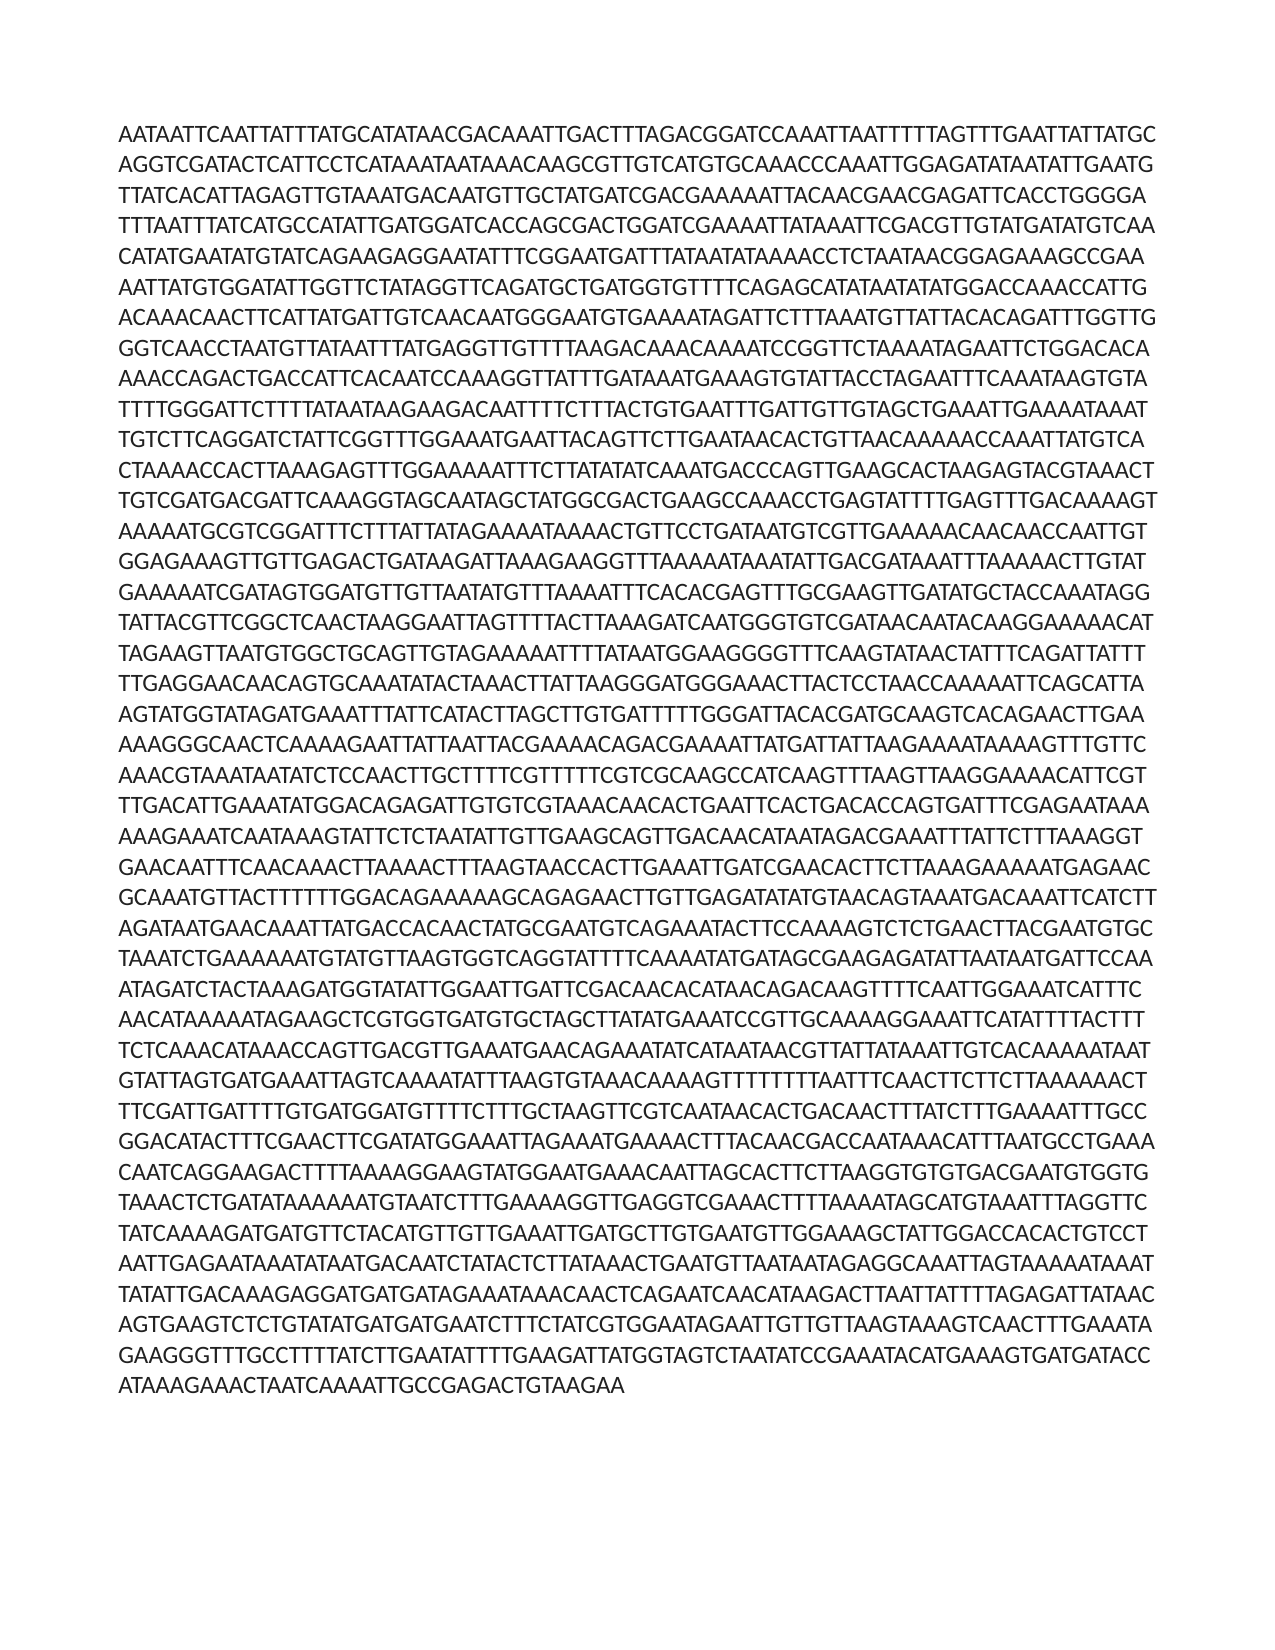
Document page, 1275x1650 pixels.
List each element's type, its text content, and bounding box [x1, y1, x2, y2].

text AATAATTCAATTATTTATGCATATAACGACAAATTGACTTTAGACGGATCCAAATTAATTTTTAGTTTGAATTATTATGCAGGTCGATACTCATTCCTCATAAATAATAAACAAGCGTTGTCATGTGCAAACCCAAATTGGAGATATAATATTGAATGTTATCACATTAGAGTTGTAAATGACAATGTTGCTATGATCGACGAAAAATTACAACGAACGAGATTCACCTGGGGATTTAATTTATCATGCCATATTGATGGATCACCAGCGACTGGATCGAAAATTATAAATTCGACGTTGTATGATATGTCAACATATGAATATGTATCAGAAGAGGAATATTTCGGAATGATTTATAATATAAAACCTCTAATAACGGAGAAAGCCGAAAATTATGTGGATATTGGTTCTATAGGTTCAGATGCTGATGGTGTTTTCAGAGCATATAATATATGGACCAAACCATTGACAAACAACTTCATTATGATTGTCAACAATGGGAATGTGAAAATAGATTCTTTAAATGTTATTACACAGATTTGGTTGGGTCAACCTAATGTTATAATTTATGAGGTTGTTTTAAGACAAACAAAATCCGGTTCTAAAATAGAATTCTGGACACAAAACCAGACTGACCATTCACAATCCAAAGGTTATTTGATAAATGAAAGTGTATTACCTAGAATTTCAAATAAGTGTATTTTGGGATTCTTTTATAATAAGAAGACAATTTTCTTTACTGTGAATTTGATTGTTGTAGCTGAAATTGAAAATAAATTGTCTTCAGGATCTATTCGGTTTGGAAATGAATTACAGTTCTTGAATAACACTGTTAACAAAAACCAAATTATGTCACTAAAACCACTTAAAGAGTTTGGAAAAATTTCTTATATATCAAATGACCCAGTTGAAGCACTAAGAGTACGTAAACTTGTCGATGACGATTCAAAGGTAGCAATAGCTATGGCGACTGAAGCCAAACCTGAGTATTTTGAGTTTGACAAAAGTAAAAATGCGTCGGATTTCTTTATTATAGAAAATAAAACTGTTCCTGATAATGTCGTTGAAAAACAACAACCAATTGTGGAGAAAGTTGTTGAGACTGATAAGATTAAAGAAGGTTTAAAAATAAATATTGACGATAAATTTAAAAACTTGTATGAAAAATCGATAGTGGATGTTGTTAATATGTTTAAAATTTCACACGAGTTTGCGAAGTTGATATGCTACCAAATAGGTATTACGTTCGGCTCAACTAAGGAATTAGTTTTACTTAAAGATCAATGGGTGTCGATAACAATACAAGGAAAAACATTAGAAGTTAATGTGGCTGCAGTTGTAGAAAAATTTTATAATGGAAGGGGTTTCAAGTATAACTATTTCAGATTATTTTTGAGGAACAACAGTGCAAATATACTAAACTTATTAAGGGATGGGAAACTTACTCCTAACCAAAAATTCAGCATTAAGTATGGTATAGATGAAATTTATTCATACTTAGCTTGTGATTTTTGGGATTACACGATGCAAGTCACAGAACTTGAAAAAGGGCAACTCAAAAGAATTATTAATTACGAAAACAGACGAAAATTATGATTATTAAGAAAATAAAAGTTTGTTCAAACGTAAATAATATCTCCAACTTGCTTTTCGTTTTTCGTCGCAAGCCATCAAGTTTAAGTTAAGGAAAACATTCGTTTGACATTGAAATATGGACAGAGATTGTGTCGTAAACAACACTGAATTCACTGACACCAGTGATTTCGAGAATAAAAAAGAAATCAATAAAGTATTCTCTAATATTGTTGAAGCAGTTGACAACATAATAGACGAAATTTATTCTTTAAAGGTGAACAATTTCAACAAACTTAAAACTTTAAGTAACCACTTGAAATTGATCGAACACTTCTTAAAGAAAAATGAGAACGCAAATGTTACTTTTTTGGACAGAAAAAGCAGAGAACTTGTTGAGATATATGTAACAGTAAATGACAAATTCATCTTAGATAATGAACAAATTATGACCACAACTATGCGAATGTCAGAAATACTTCCAAAAGTCTCTGAACTTACGAATGTGCTAAATCTGAAAAAATGTATGTTAAGTGGTCAGGTATTTTCAAAATATGATAGCGAAGAGATATTAATAATGATTCCAAATAGATCTACTAAAGATGGTATATTGGAATTGATTCGACAACACATAACAGACAAGTTTTCAATTGGAAATCATTTCAACATAAAAATAGAAGCTCGTGGTGATGTGCTAGCTTATATGAAATCCGTTGCAAAAGGAAATTCATATTTTACTTTTCTCAAACATAAACCAGTTGACGTTGAAATGAACAGAAATATCATAATAACGTTATTATAAATTGTCACAAAAATAATGTATTAGTGATGAAATTAGTCAAAATATTTAAGTGTAAACAAAAGTTTTTTTTAATTTCAACTTCTTCTTAAAAAACTTTCGATTGATTTTGTGATGGATGTTTTCTTTGCTAAGTTCGTCAATAACACTGACAACTTTATCTTTGAAAATTTGCCGGACATACTTTCGAACTTCGATATGGAAATTAGAAATGAAAACTTTACAACGACCAATAAACATTTAATGCCTGAAACAATCAGGAAGACTTTTAAAAGGAAGTATGGAATGAAACAATTAGCACTTCTTAAGGTGTGTGACGAATGTGGTGTAAACTCTGATATAAAAAATGTAATCTTTGAAAAGGTTGAGGTCGAAACTTTTAAAATAGCATGTAAATTTAGGTTCTATCAAAAGATGATGTTCTACATGTTGTTGAAATTGATGCTTGTGAATGTTGGAAAGCTATTGGACCACACTGTCCTAATTGAGAATAAATATAATGACAATCTATACTCTTATAAACTGAATGTTAATAATAGAGGCAAATTAGTAAAAATAAATTATATTGACAAAGAGGATGATGATAGAAATAAACAACTCAGAATCAACATAAGACTTAATTATTTTAGAGATTATAACAGTGAAGTCTCTGTATATGATGATGAATCTTTCTATCGTGGAATAGAATTGTTGTTAAGTAAAGTCAACTTTGAAATAGAAGGGTTTGCCTTTTATCTTGAATATTTTGAAGATTATGGTAGTCTAATATCCGAAATACATGAAAGTGATGATACCATAAAGAAACTAATCAAAATTGCCGAGACTGTAAGAA [118, 118, 1157, 1400]
